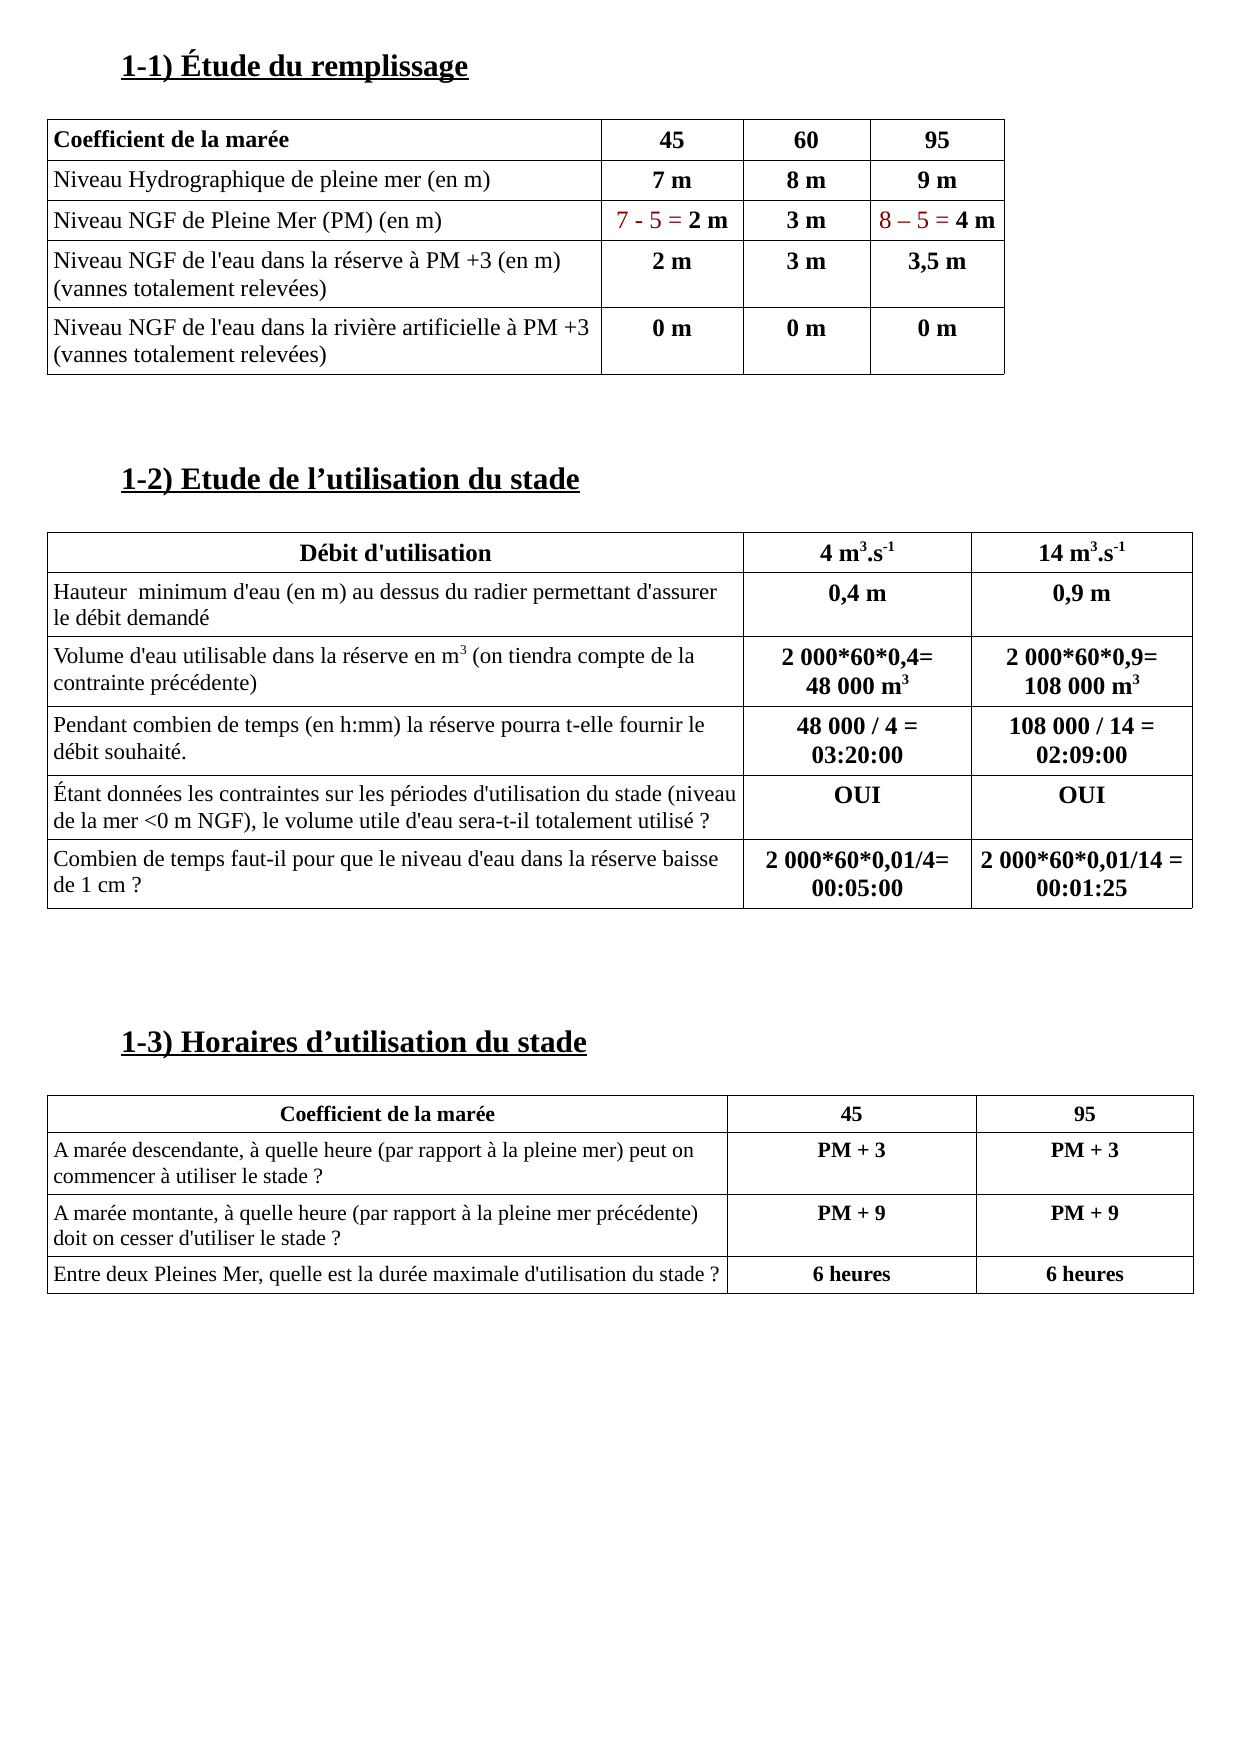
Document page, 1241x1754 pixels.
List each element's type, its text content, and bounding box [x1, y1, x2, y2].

text 1-2) Etude de l’utilisation du stade [47, 460, 1193, 496]
table_cell Niveau NGF de l'eau dans la réserve à PM +3 (en m) (vannes totalement relevées) [48, 241, 601, 307]
table_cell Combien de temps faut-il pour que le niveau d'eau dans la réserve baisse de 1 cm ? [48, 840, 743, 908]
text 1-1) Étude du remplissage [47, 47, 1193, 83]
table_header 60 [744, 120, 870, 159]
table_cell 2 000*60*0,9= 108 000 m3 [972, 637, 1192, 706]
table_cell Hauteur minimum d'eau (en m) au dessus du radier permettant d'assurer le débit demandé [48, 573, 743, 636]
table_header 95 [977, 1096, 1193, 1132]
table_cell A marée descendante, à quelle heure (par rapport à la pleine mer) peut on commencer à utiliser le stade ? [48, 1133, 727, 1194]
table_cell 0 m [871, 308, 1004, 374]
table_cell Niveau Hydrographique de pleine mer (en m) [48, 161, 601, 200]
table_cell PM + 3 [977, 1133, 1193, 1194]
table_cell 7 m [602, 161, 743, 200]
table_cell 8 m [744, 161, 870, 200]
table_cell 3 m [744, 201, 870, 240]
table_cell 0,4 m [744, 573, 971, 636]
table_cell OUI [744, 776, 971, 839]
table_header 45 [602, 120, 743, 159]
table_cell 2 000*60*0,4= 48 000 m3 [744, 637, 971, 706]
table_cell 48 000 / 4 = 03:20:00 [744, 707, 971, 774]
text 1-3) Horaires d’utilisation du stade [47, 1023, 1193, 1059]
table_cell PM + 9 [728, 1195, 976, 1256]
table_header 14 m3.s-1 [972, 533, 1192, 572]
table_cell 2 000*60*0,01/4= 00:05:00 [744, 840, 971, 908]
table_cell 2 m [602, 241, 743, 307]
table_cell 8 – 5 = 4 m [871, 201, 1004, 240]
table_cell 6 heures [728, 1257, 976, 1292]
table_cell 6 heures [977, 1257, 1193, 1292]
table_cell 0 m [744, 308, 870, 374]
table_header Coefficient de la marée [48, 1096, 727, 1132]
table_header Débit d'utilisation [48, 533, 743, 572]
table_cell Pendant combien de temps (en h:mm) la réserve pourra t-elle fournir le débit souhaité. [48, 707, 743, 774]
table_cell A marée montante, à quelle heure (par rapport à la pleine mer précédente) doit on cesser d'utiliser le stade ? [48, 1195, 727, 1256]
table_cell 0 m [602, 308, 743, 374]
table_cell Niveau NGF de Pleine Mer (PM) (en m) [48, 201, 601, 240]
table_header 95 [871, 120, 1004, 159]
table_cell Niveau NGF de l'eau dans la rivière artificielle à PM +3 (vannes totalement relevées) [48, 308, 601, 374]
table_cell PM + 9 [977, 1195, 1193, 1256]
table_header 4 m3.s-1 [744, 533, 971, 572]
table_cell 3 m [744, 241, 870, 307]
table_cell OUI [972, 776, 1192, 839]
table_cell 7 - 5 = 2 m [602, 201, 743, 240]
table_header Coefficient de la marée [48, 120, 601, 159]
table_cell 108 000 / 14 = 02:09:00 [972, 707, 1192, 774]
table_cell 2 000*60*0,01/14 = 00:01:25 [972, 840, 1192, 908]
table_cell Volume d'eau utilisable dans la réserve en m3 (on tiendra compte de la contrainte précédente) [48, 637, 743, 706]
table_cell PM + 3 [728, 1133, 976, 1194]
table_cell Entre deux Pleines Mer, quelle est la durée maximale d'utilisation du stade ? [48, 1257, 727, 1292]
table_header 45 [728, 1096, 976, 1132]
table_cell 0,9 m [972, 573, 1192, 636]
table_cell 9 m [871, 161, 1004, 200]
table_cell 3,5 m [871, 241, 1004, 307]
table_cell Étant données les contraintes sur les périodes d'utilisation du stade (niveau de la mer <0 m NGF), le volume utile d'eau sera-t-il totalement utilisé ? [48, 776, 743, 839]
